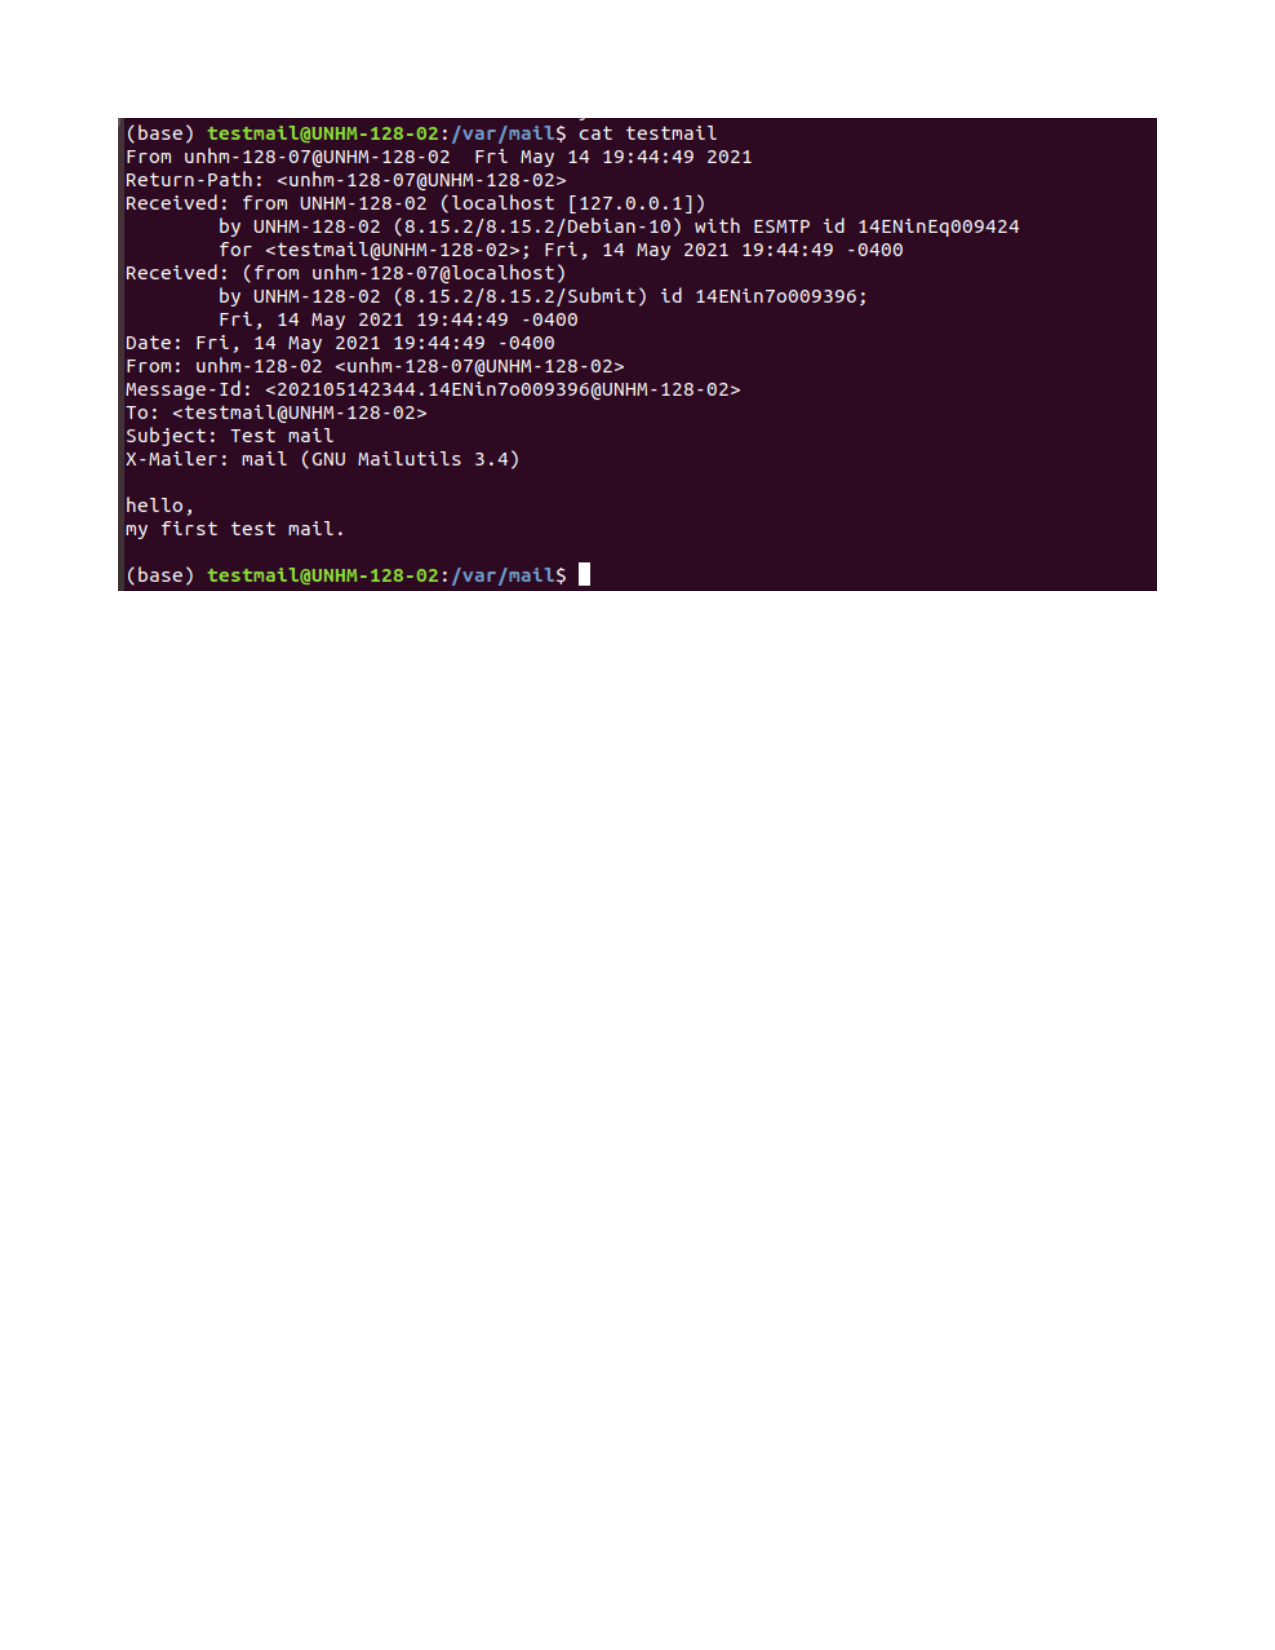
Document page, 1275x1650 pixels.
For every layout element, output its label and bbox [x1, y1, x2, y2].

picture [118, 118, 1157, 591]
